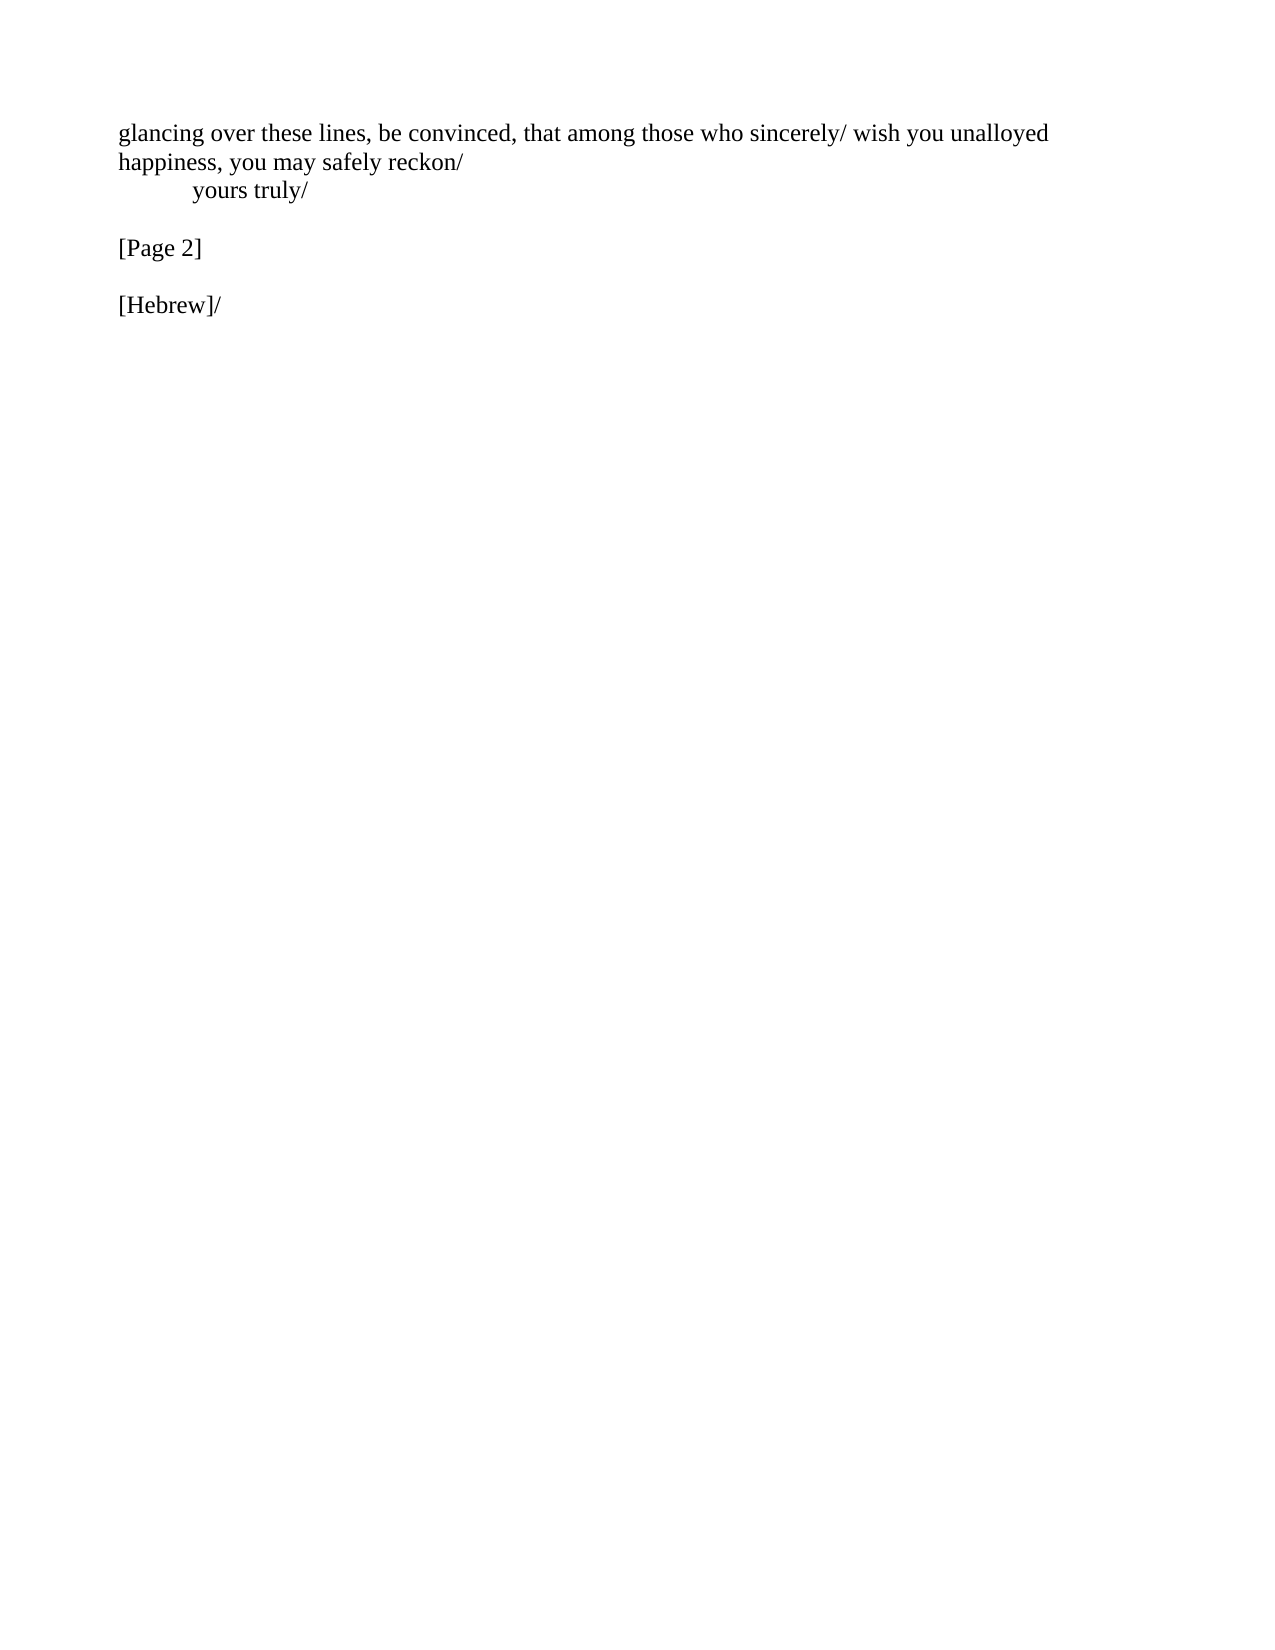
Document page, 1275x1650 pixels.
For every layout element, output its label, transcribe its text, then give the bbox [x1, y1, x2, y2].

text [Page 2] [118, 233, 1157, 262]
text glancing over these lines, be convinced, that among those who sincerely/ wish you unalloyed happiness, you may safely reckon/ [118, 118, 1157, 176]
text [Hebrew]/ [118, 291, 1157, 319]
text yours truly/ [118, 176, 1157, 204]
